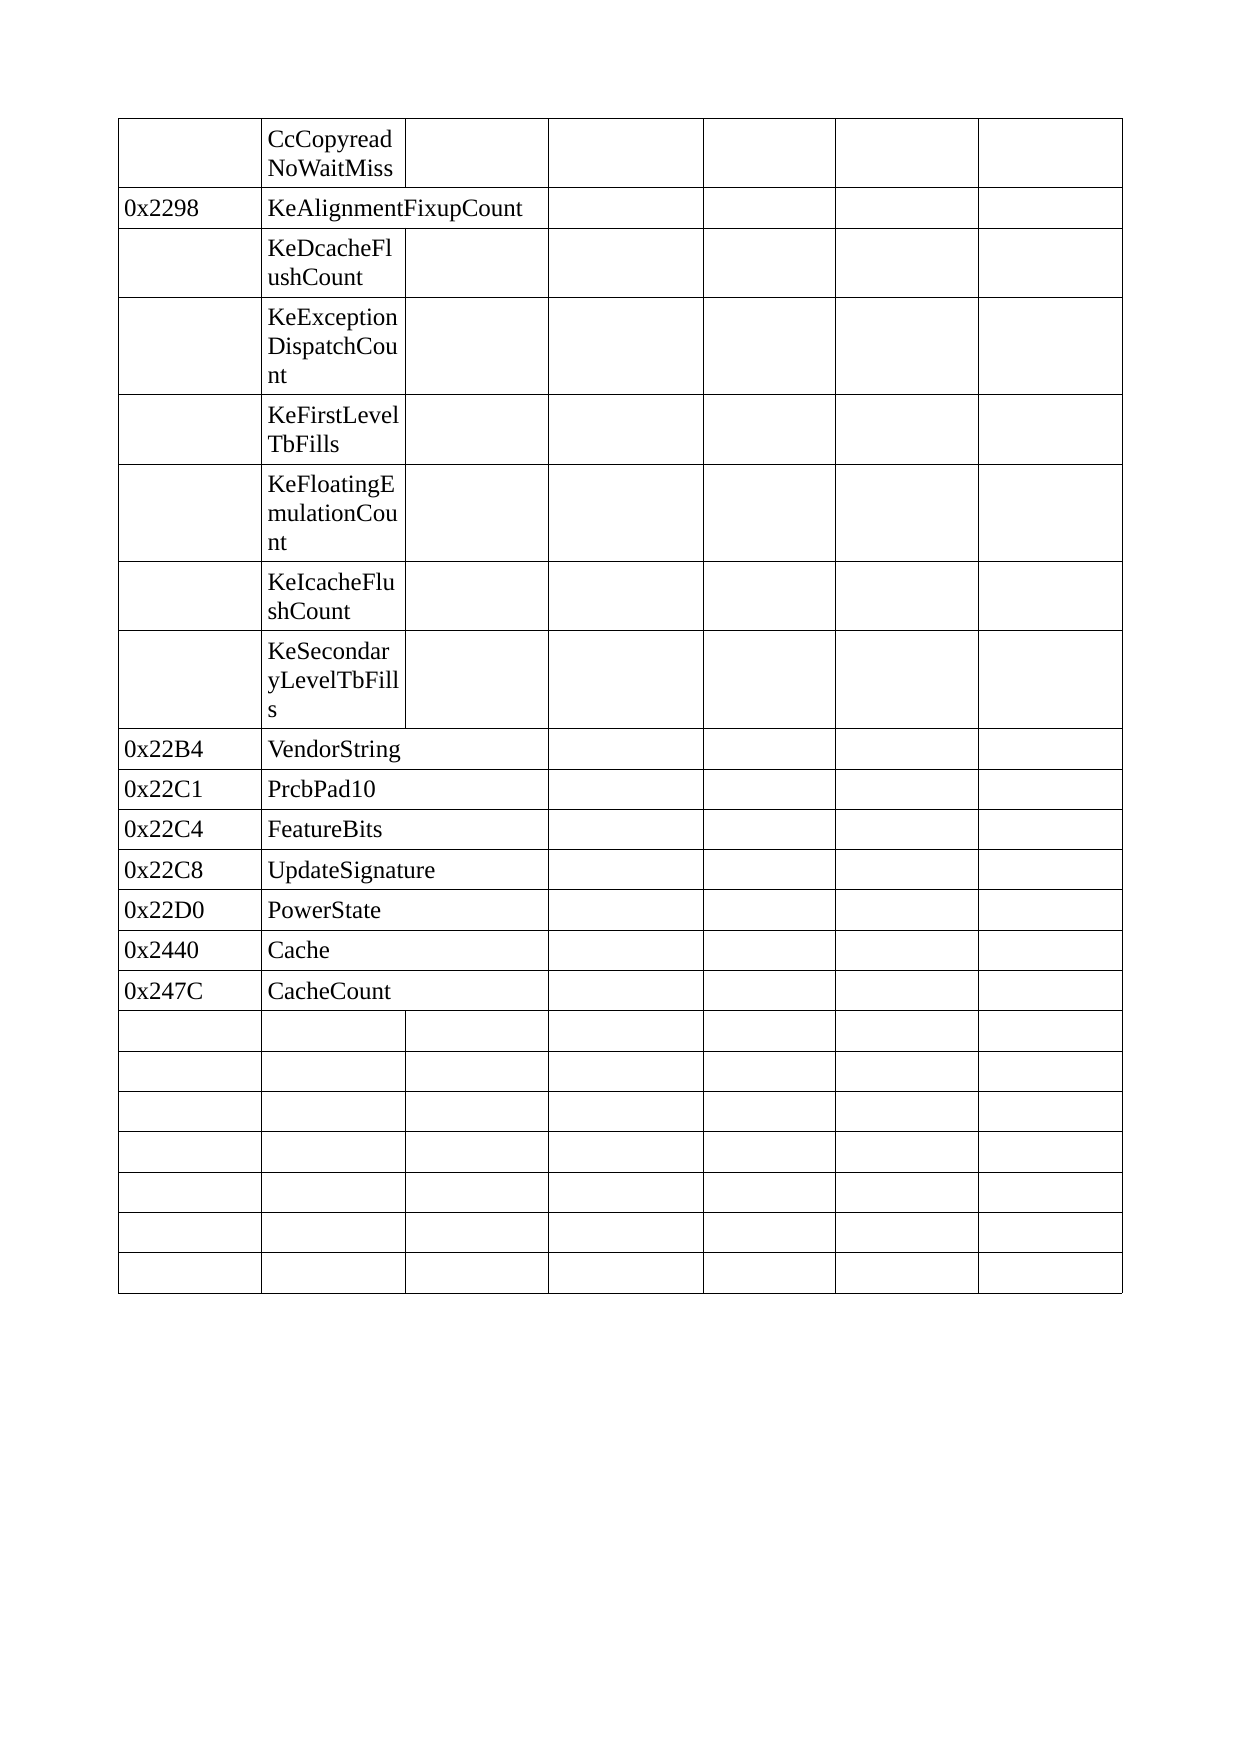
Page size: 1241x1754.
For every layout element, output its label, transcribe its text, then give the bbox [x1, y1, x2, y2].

table_cell 0x22D0 [119, 890, 261, 930]
table_cell [549, 729, 703, 768]
table_cell [979, 890, 1122, 930]
table_cell [549, 1132, 703, 1172]
table_cell [549, 1011, 703, 1051]
table_cell [836, 770, 978, 809]
table_cell [836, 1173, 978, 1212]
table_cell [836, 631, 978, 728]
table_cell [979, 188, 1122, 227]
table_cell [704, 890, 835, 930]
table_cell [836, 890, 978, 930]
table_cell [262, 1011, 405, 1051]
table_cell [704, 850, 835, 889]
table_cell KeFirstLevelTbFills [262, 395, 405, 463]
table_cell [406, 465, 548, 561]
table_cell [979, 229, 1122, 297]
table_cell [979, 1173, 1122, 1212]
table_cell [549, 465, 703, 561]
table_cell [119, 631, 261, 728]
table_cell [406, 1213, 548, 1252]
table_cell [704, 298, 835, 394]
table_cell [704, 465, 835, 561]
table_cell [119, 1132, 261, 1172]
table_cell 0x247C [119, 971, 261, 1010]
table_cell [549, 229, 703, 297]
table_cell [119, 1253, 261, 1292]
table_cell [836, 395, 978, 463]
table_cell [979, 729, 1122, 768]
table_cell [836, 465, 978, 561]
table_cell [406, 298, 548, 394]
table_cell [836, 971, 978, 1010]
table_cell [979, 770, 1122, 809]
table_cell [119, 1092, 261, 1131]
table_cell [262, 1092, 405, 1131]
table_cell [549, 1253, 703, 1292]
table_cell [704, 1213, 835, 1252]
table_cell [979, 1052, 1122, 1091]
table_cell [119, 229, 261, 297]
table_cell [979, 119, 1122, 187]
table_cell KeFloatingEmulationCount [262, 465, 405, 561]
table_cell [704, 1052, 835, 1091]
table_cell [704, 1173, 835, 1212]
table_cell [704, 1011, 835, 1051]
table_cell [549, 1052, 703, 1091]
table_cell [406, 631, 548, 728]
table_cell [836, 810, 978, 849]
table_cell [979, 465, 1122, 561]
table_cell [836, 1213, 978, 1252]
table_cell [119, 119, 261, 187]
table_cell [836, 188, 978, 227]
table_cell [704, 931, 835, 970]
table_cell UpdateSignature [262, 850, 548, 889]
table_cell [262, 1052, 405, 1091]
table_cell [836, 1132, 978, 1172]
table_cell VendorString [262, 729, 548, 768]
table_cell [119, 562, 261, 630]
table_cell KeIcacheFlushCount [262, 562, 405, 630]
table_cell [549, 298, 703, 394]
table_cell [406, 562, 548, 630]
table_cell [979, 395, 1122, 463]
table_cell [549, 1213, 703, 1252]
table_cell [979, 1092, 1122, 1131]
table_cell [979, 971, 1122, 1010]
table_cell [704, 810, 835, 849]
table_cell KeExceptionDispatchCount [262, 298, 405, 394]
table_cell [836, 1052, 978, 1091]
table_cell [119, 1052, 261, 1091]
table_cell [979, 298, 1122, 394]
table_cell [549, 1092, 703, 1131]
table_cell [549, 770, 703, 809]
table_cell [549, 850, 703, 889]
table_cell [704, 1253, 835, 1292]
table_cell [406, 229, 548, 297]
table_cell 0x2298 [119, 188, 261, 227]
table_cell [979, 1132, 1122, 1172]
table_cell KeSecondaryLevelTbFills [262, 631, 405, 728]
table_cell [406, 119, 548, 187]
table_cell [979, 1213, 1122, 1252]
table_cell [119, 298, 261, 394]
table_cell [704, 729, 835, 768]
table_cell [549, 1173, 703, 1212]
table_cell [704, 971, 835, 1010]
table_cell [549, 810, 703, 849]
table_cell [979, 810, 1122, 849]
table_cell [549, 971, 703, 1010]
table_cell FeatureBits [262, 810, 548, 849]
table_cell 0x22C1 [119, 770, 261, 809]
table_cell [549, 631, 703, 728]
table_cell [406, 1132, 548, 1172]
table_cell [119, 1173, 261, 1212]
table_cell [549, 562, 703, 630]
table_cell 0x22B4 [119, 729, 261, 768]
table_cell [406, 1052, 548, 1091]
table_cell CacheCount [262, 971, 548, 1010]
table_cell [549, 931, 703, 970]
table_cell [119, 1011, 261, 1051]
table_cell [836, 1092, 978, 1131]
table_cell [979, 1011, 1122, 1051]
table_cell [836, 298, 978, 394]
table_cell [836, 229, 978, 297]
table_cell [979, 850, 1122, 889]
table_cell [836, 850, 978, 889]
table_cell 0x22C8 [119, 850, 261, 889]
table_cell [262, 1132, 405, 1172]
table_cell [979, 931, 1122, 970]
table_cell [406, 1173, 548, 1212]
table_cell [704, 770, 835, 809]
table_cell KeAlignmentFixupCount [262, 188, 548, 227]
table_cell PrcbPad10 [262, 770, 548, 809]
table_cell [979, 562, 1122, 630]
table_cell KeDcacheFlushCount [262, 229, 405, 297]
table_cell [836, 562, 978, 630]
table_cell [836, 729, 978, 768]
table_cell [262, 1253, 405, 1292]
table_cell [979, 1253, 1122, 1292]
table_cell [704, 631, 835, 728]
table_cell [836, 119, 978, 187]
table_cell Cache [262, 931, 548, 970]
table_cell [406, 1011, 548, 1051]
table_cell [704, 562, 835, 630]
table_cell [406, 1253, 548, 1292]
table_cell CcCopyreadNoWaitMiss [262, 119, 405, 187]
table_cell [549, 890, 703, 930]
table_cell [836, 931, 978, 970]
table_cell [979, 631, 1122, 728]
table_cell [836, 1253, 978, 1292]
table_cell [262, 1213, 405, 1252]
table_cell [549, 119, 703, 187]
table_cell [704, 229, 835, 297]
table_cell [704, 119, 835, 187]
table_cell PowerState [262, 890, 548, 930]
table_cell [406, 395, 548, 463]
table_cell [549, 395, 703, 463]
table_cell [119, 395, 261, 463]
table_cell [262, 1173, 405, 1212]
table_cell [704, 188, 835, 227]
table_cell [704, 1132, 835, 1172]
table_cell 0x22C4 [119, 810, 261, 849]
table_cell [704, 1092, 835, 1131]
table_cell [549, 188, 703, 227]
table_cell [406, 1092, 548, 1131]
table_cell [836, 1011, 978, 1051]
table_cell 0x2440 [119, 931, 261, 970]
table_cell [119, 465, 261, 561]
table_cell [119, 1213, 261, 1252]
table_cell [704, 395, 835, 463]
